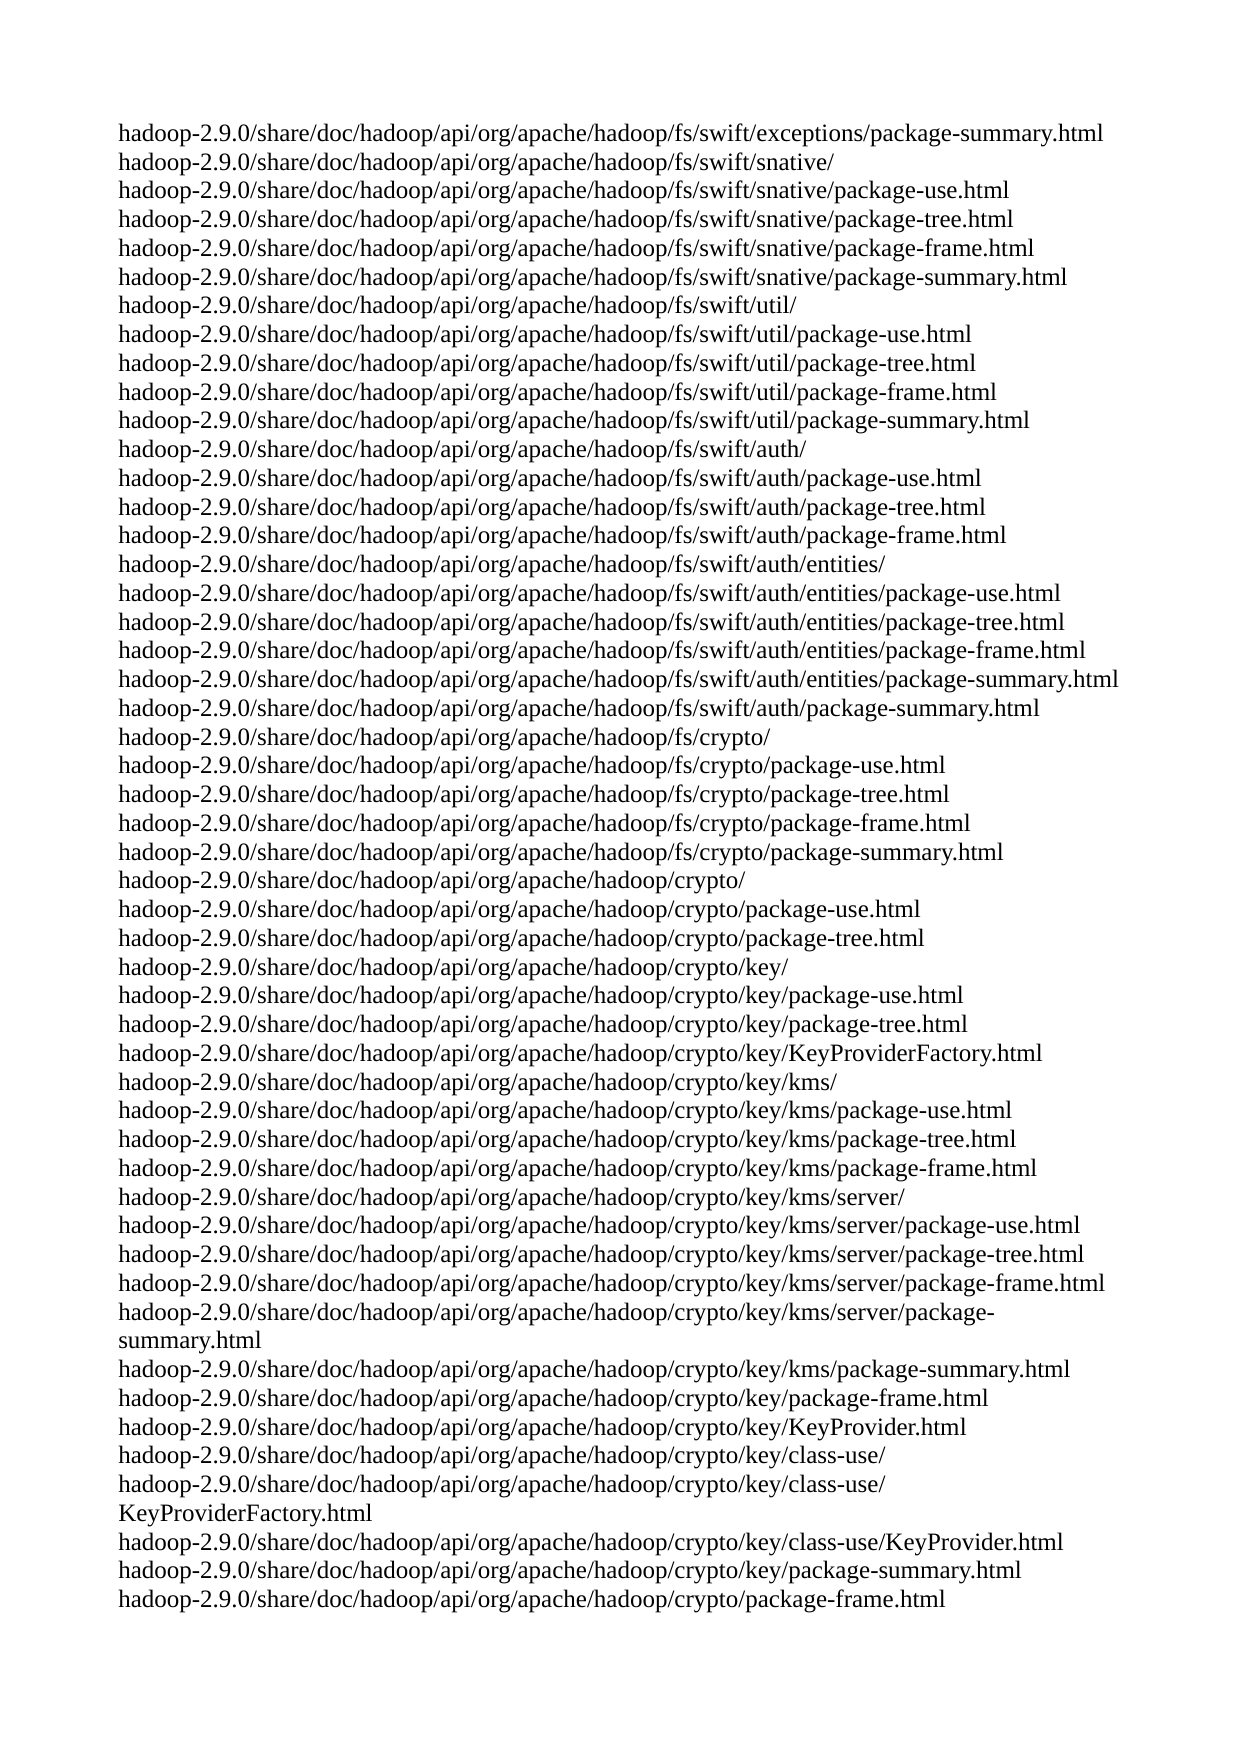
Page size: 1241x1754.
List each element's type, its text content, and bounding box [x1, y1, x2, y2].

text hadoop-2.9.0/share/doc/hadoop/api/org/apache/hadoop/fs/swift/snative/package-tree.html [118, 204, 1122, 233]
text hadoop-2.9.0/share/doc/hadoop/api/org/apache/hadoop/fs/swift/auth/package-use.html [118, 463, 1122, 492]
text hadoop-2.9.0/share/doc/hadoop/api/org/apache/hadoop/crypto/key/kms/package-use.html [118, 1096, 1122, 1124]
text hadoop-2.9.0/share/doc/hadoop/api/org/apache/hadoop/fs/swift/util/ [118, 291, 1122, 319]
text hadoop-2.9.0/share/doc/hadoop/api/org/apache/hadoop/fs/swift/util/package-use.html [118, 319, 1122, 348]
text hadoop-2.9.0/share/doc/hadoop/api/org/apache/hadoop/crypto/key/kms/package-frame.html [118, 1153, 1122, 1182]
text hadoop-2.9.0/share/doc/hadoop/api/org/apache/hadoop/crypto/key/package-tree.html [118, 1009, 1122, 1038]
text hadoop-2.9.0/share/doc/hadoop/api/org/apache/hadoop/fs/swift/snative/package-summary.html [118, 262, 1122, 291]
text hadoop-2.9.0/share/doc/hadoop/api/org/apache/hadoop/crypto/key/kms/package-tree.html [118, 1124, 1122, 1153]
text hadoop-2.9.0/share/doc/hadoop/api/org/apache/hadoop/crypto/package-frame.html [118, 1584, 1122, 1613]
text hadoop-2.9.0/share/doc/hadoop/api/org/apache/hadoop/fs/crypto/package-tree.html [118, 779, 1122, 808]
text hadoop-2.9.0/share/doc/hadoop/api/org/apache/hadoop/crypto/key/KeyProviderFactory.html [118, 1038, 1122, 1067]
text hadoop-2.9.0/share/doc/hadoop/api/org/apache/hadoop/crypto/ [118, 866, 1122, 894]
text hadoop-2.9.0/share/doc/hadoop/api/org/apache/hadoop/crypto/key/kms/server/ [118, 1182, 1122, 1211]
text hadoop-2.9.0/share/doc/hadoop/api/org/apache/hadoop/fs/swift/auth/entities/package-frame.html [118, 636, 1122, 664]
text hadoop-2.9.0/share/doc/hadoop/api/org/apache/hadoop/fs/crypto/package-use.html [118, 751, 1122, 779]
text hadoop-2.9.0/share/doc/hadoop/api/org/apache/hadoop/fs/crypto/ [118, 722, 1122, 751]
text hadoop-2.9.0/share/doc/hadoop/api/org/apache/hadoop/fs/swift/auth/entities/ [118, 549, 1122, 578]
text hadoop-2.9.0/share/doc/hadoop/api/org/apache/hadoop/crypto/package-tree.html [118, 923, 1122, 952]
text hadoop-2.9.0/share/doc/hadoop/api/org/apache/hadoop/fs/swift/auth/ [118, 434, 1122, 463]
text hadoop-2.9.0/share/doc/hadoop/api/org/apache/hadoop/crypto/key/kms/server/package-frame.html [118, 1268, 1122, 1297]
text hadoop-2.9.0/share/doc/hadoop/api/org/apache/hadoop/fs/swift/snative/package-use.html [118, 176, 1122, 204]
text hadoop-2.9.0/share/doc/hadoop/api/org/apache/hadoop/crypto/key/kms/server/package-tree.html [118, 1239, 1122, 1268]
text hadoop-2.9.0/share/doc/hadoop/api/org/apache/hadoop/fs/swift/auth/entities/package-summary.html [118, 664, 1122, 693]
text hadoop-2.9.0/share/doc/hadoop/api/org/apache/hadoop/fs/swift/snative/package-frame.html [118, 233, 1122, 262]
text hadoop-2.9.0/share/doc/hadoop/api/org/apache/hadoop/crypto/key/kms/ [118, 1067, 1122, 1096]
text hadoop-2.9.0/share/doc/hadoop/api/org/apache/hadoop/crypto/key/package-summary.html [118, 1556, 1122, 1584]
text hadoop-2.9.0/share/doc/hadoop/api/org/apache/hadoop/crypto/key/kms/server/package-summary.html [118, 1297, 1122, 1354]
text hadoop-2.9.0/share/doc/hadoop/api/org/apache/hadoop/fs/swift/util/package-tree.html [118, 348, 1122, 377]
text hadoop-2.9.0/share/doc/hadoop/api/org/apache/hadoop/fs/swift/auth/package-frame.html [118, 521, 1122, 549]
text hadoop-2.9.0/share/doc/hadoop/api/org/apache/hadoop/fs/swift/auth/entities/package-use.html [118, 578, 1122, 607]
text hadoop-2.9.0/share/doc/hadoop/api/org/apache/hadoop/crypto/key/class-use/KeyProvider.html [118, 1527, 1122, 1556]
text hadoop-2.9.0/share/doc/hadoop/api/org/apache/hadoop/fs/crypto/package-summary.html [118, 837, 1122, 866]
text hadoop-2.9.0/share/doc/hadoop/api/org/apache/hadoop/fs/swift/exceptions/package-summary.html [118, 118, 1122, 147]
text hadoop-2.9.0/share/doc/hadoop/api/org/apache/hadoop/fs/swift/auth/package-summary.html [118, 693, 1122, 722]
text hadoop-2.9.0/share/doc/hadoop/api/org/apache/hadoop/crypto/key/KeyProvider.html [118, 1412, 1122, 1441]
text hadoop-2.9.0/share/doc/hadoop/api/org/apache/hadoop/crypto/key/class-use/KeyProviderFactory.html [118, 1469, 1122, 1527]
text hadoop-2.9.0/share/doc/hadoop/api/org/apache/hadoop/crypto/key/kms/package-summary.html [118, 1354, 1122, 1383]
text hadoop-2.9.0/share/doc/hadoop/api/org/apache/hadoop/crypto/key/package-use.html [118, 981, 1122, 1009]
text hadoop-2.9.0/share/doc/hadoop/api/org/apache/hadoop/fs/crypto/package-frame.html [118, 808, 1122, 837]
text hadoop-2.9.0/share/doc/hadoop/api/org/apache/hadoop/fs/swift/util/package-summary.html [118, 406, 1122, 434]
text hadoop-2.9.0/share/doc/hadoop/api/org/apache/hadoop/crypto/key/kms/server/package-use.html [118, 1211, 1122, 1239]
text hadoop-2.9.0/share/doc/hadoop/api/org/apache/hadoop/crypto/package-use.html [118, 894, 1122, 923]
text hadoop-2.9.0/share/doc/hadoop/api/org/apache/hadoop/crypto/key/class-use/ [118, 1441, 1122, 1469]
text hadoop-2.9.0/share/doc/hadoop/api/org/apache/hadoop/fs/swift/snative/ [118, 147, 1122, 176]
text hadoop-2.9.0/share/doc/hadoop/api/org/apache/hadoop/crypto/key/package-frame.html [118, 1383, 1122, 1412]
text hadoop-2.9.0/share/doc/hadoop/api/org/apache/hadoop/fs/swift/auth/package-tree.html [118, 492, 1122, 521]
text hadoop-2.9.0/share/doc/hadoop/api/org/apache/hadoop/crypto/key/ [118, 952, 1122, 981]
text hadoop-2.9.0/share/doc/hadoop/api/org/apache/hadoop/fs/swift/auth/entities/package-tree.html [118, 607, 1122, 636]
text hadoop-2.9.0/share/doc/hadoop/api/org/apache/hadoop/fs/swift/util/package-frame.html [118, 377, 1122, 406]
